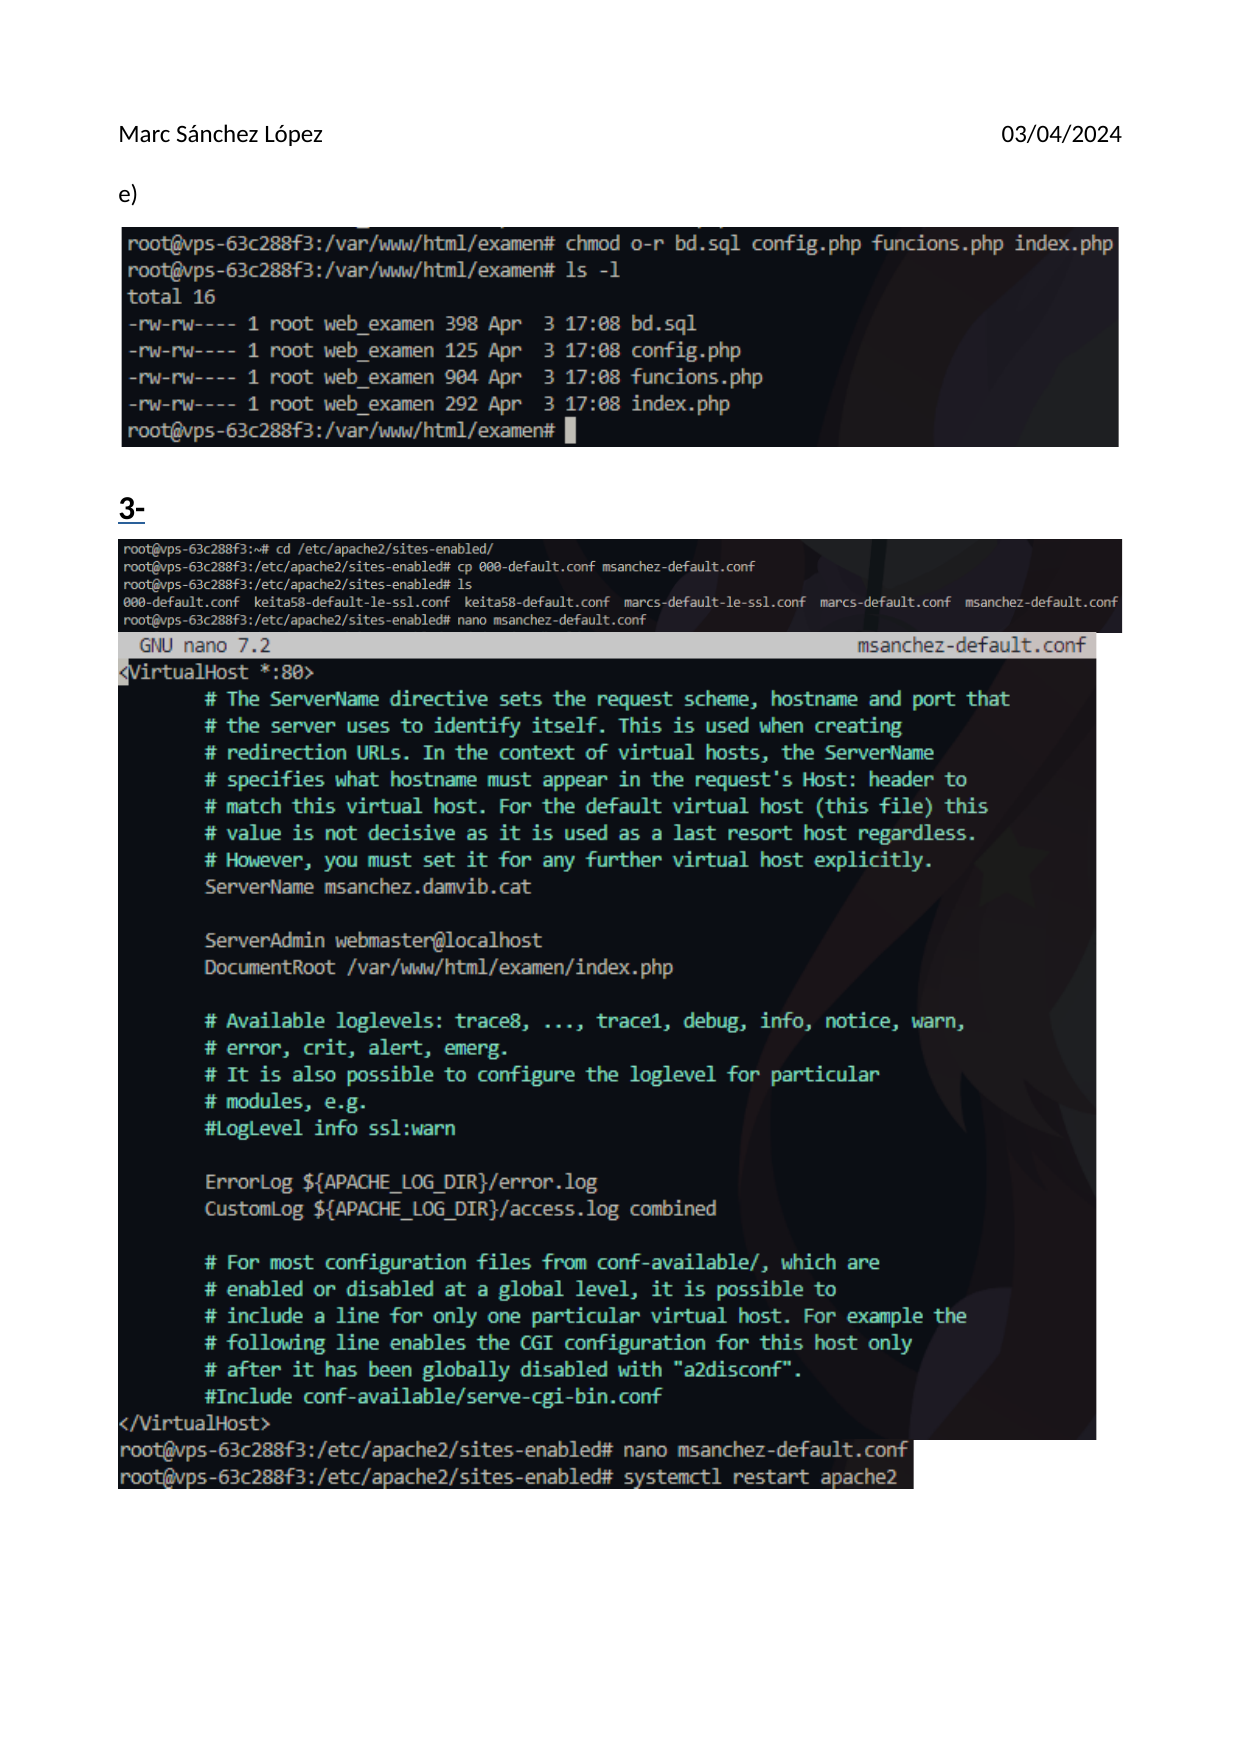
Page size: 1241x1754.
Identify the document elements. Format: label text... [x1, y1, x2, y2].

text e) [118, 178, 1122, 209]
subtitle 3- [118, 228, 1122, 528]
picture [121, 227, 1119, 447]
picture [118, 539, 1123, 1489]
